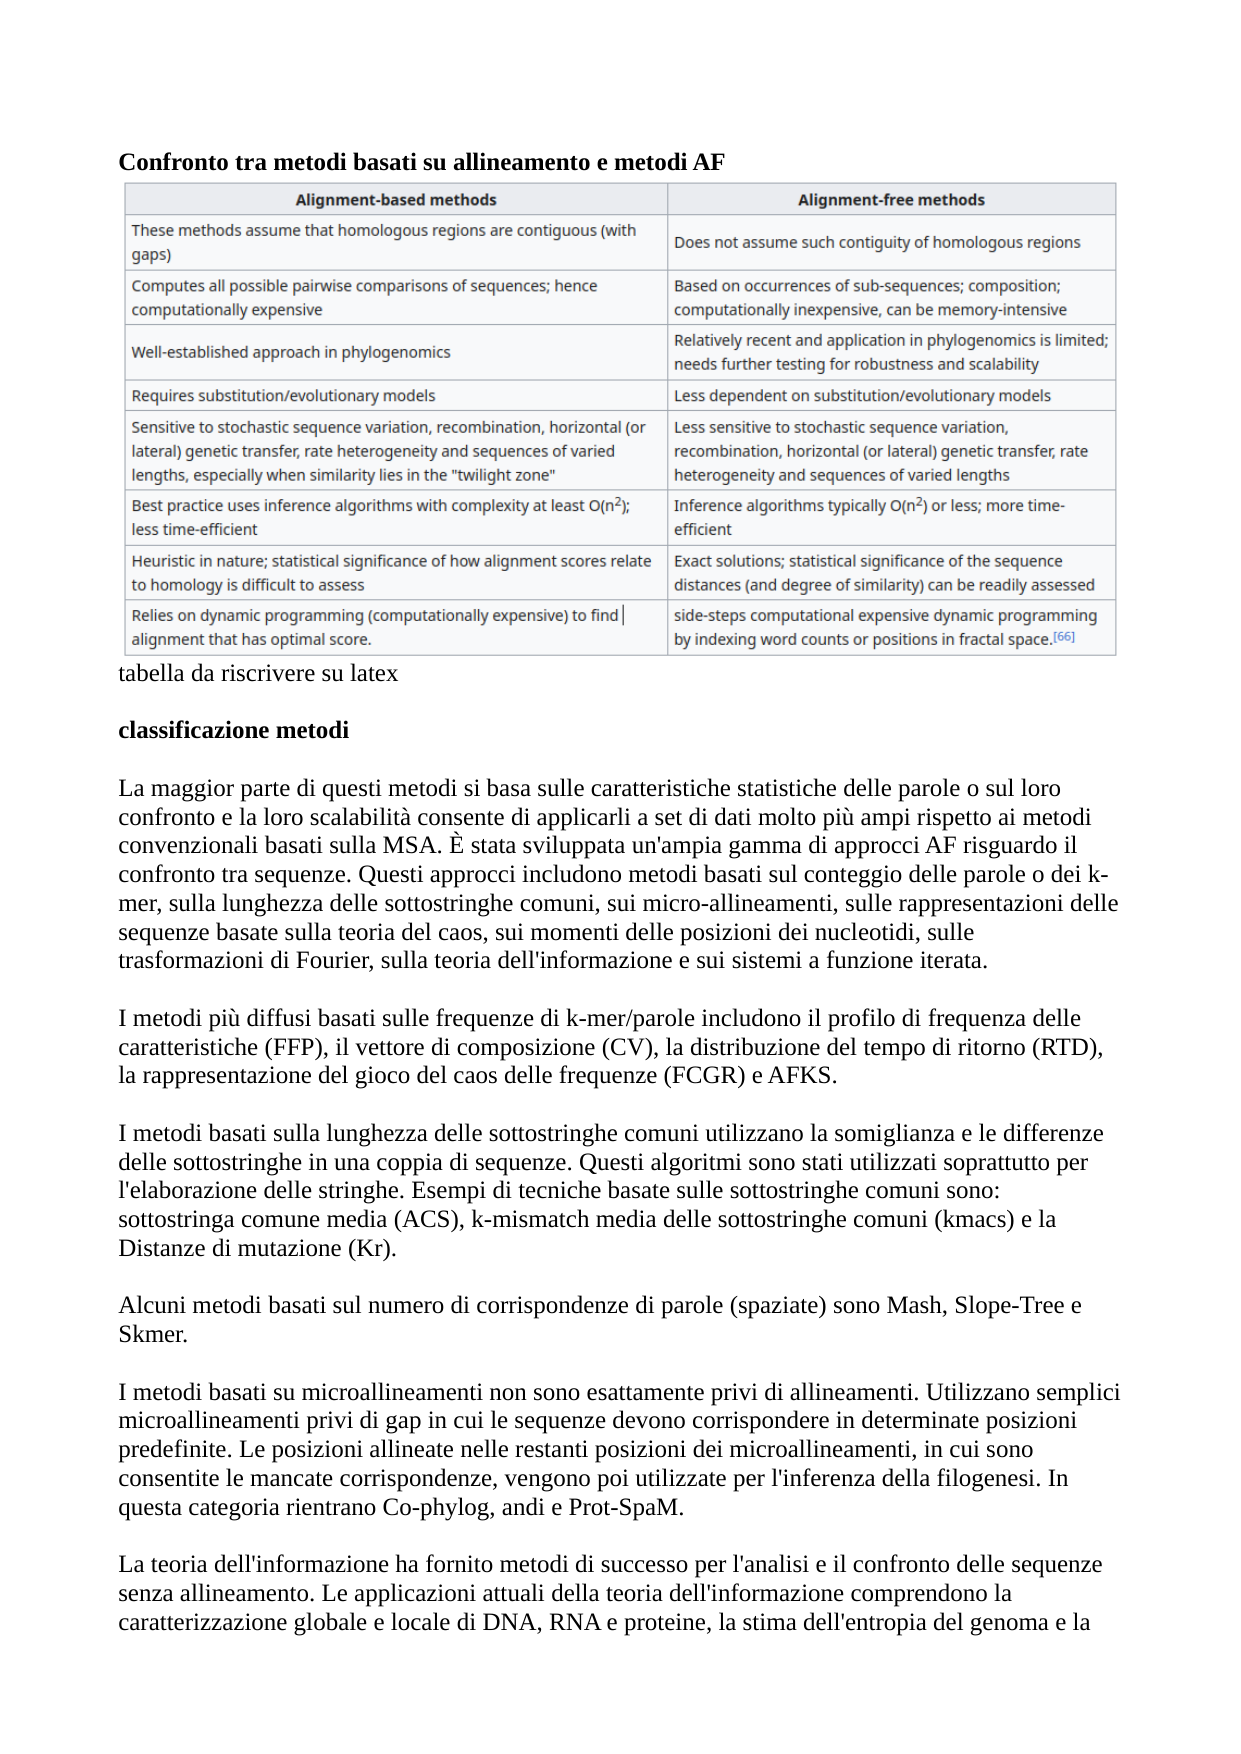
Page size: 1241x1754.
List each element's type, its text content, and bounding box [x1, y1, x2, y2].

text La teoria dell'informazione ha fornito metodi di successo per l'analisi e il confronto delle sequenze senza allineamento. Le applicazioni attuali della teoria dell'informazione comprendono la caratterizzazione globale e locale di DNA, RNA e proteine, la stima dell'entropia del genoma e la [118, 1549, 1122, 1636]
text I metodi basati su microallineamenti non sono esattamente privi di allineamenti. Utilizzano semplici microallineamenti privi di gap in cui le sequenze devono corrispondere in determinate posizioni predefinite. Le posizioni allineate nelle restanti posizioni dei microallineamenti, in cui sono consentite le mancate corrispondenze, vengono poi utilizzate per l'inferenza della filogenesi. In questa categoria rientrano Co-phylog, andi e Prot-SpaM. [118, 1377, 1122, 1521]
picture [118, 175, 1123, 658]
text La maggior parte di questi metodi si basa sulle caratteristiche statistiche delle parole o sul loro confronto e la loro scalabilità consente di applicarli a set di dati molto più ampi rispetto ai metodi convenzionali basati sulla MSA. È stata sviluppata un'ampia gamma di approcci AF risguardo il confronto tra sequenze. Questi approcci includono metodi basati sul conteggio delle parole o dei k-mer, sulla lunghezza delle sottostringhe comuni, sui micro-allineamenti, sulle rappresentazioni delle sequenze basate sulla teoria del caos, sui momenti delle posizioni dei nucleotidi, sulle trasformazioni di Fourier, sulla teoria dell'informazione e sui sistemi a funzione iterata. [118, 773, 1122, 974]
text tabella da riscrivere su latex [118, 658, 1122, 687]
text I metodi basati sulla lunghezza delle sottostringhe comuni utilizzano la somiglianza e le differenze delle sottostringhe in una coppia di sequenze. Questi algoritmi sono stati utilizzati soprattutto per l'elaborazione delle stringhe. Esempi di tecniche basate sulle sottostringhe comuni sono: sottostringa comune media (ACS), k-mismatch media delle sottostringhe comuni (kmacs) e la Distanze di mutazione (Kr). [118, 1118, 1122, 1262]
text Alcuni metodi basati sul numero di corrispondenze di parole (spaziate) sono Mash, Slope-Tree e Skmer. [118, 1291, 1122, 1348]
text Confronto tra metodi basati su allineamento e metodi AF [118, 147, 1122, 175]
text I metodi più diffusi basati sulle frequenze di k-mer/parole includono il profilo di frequenza delle caratteristiche (FFP), il vettore di composizione (CV), la distribuzione del tempo di ritorno (RTD), la rappresentazione del gioco del caos delle frequenze (FCGR) e AFKS. [118, 1003, 1122, 1089]
text classificazione metodi [118, 716, 1122, 744]
